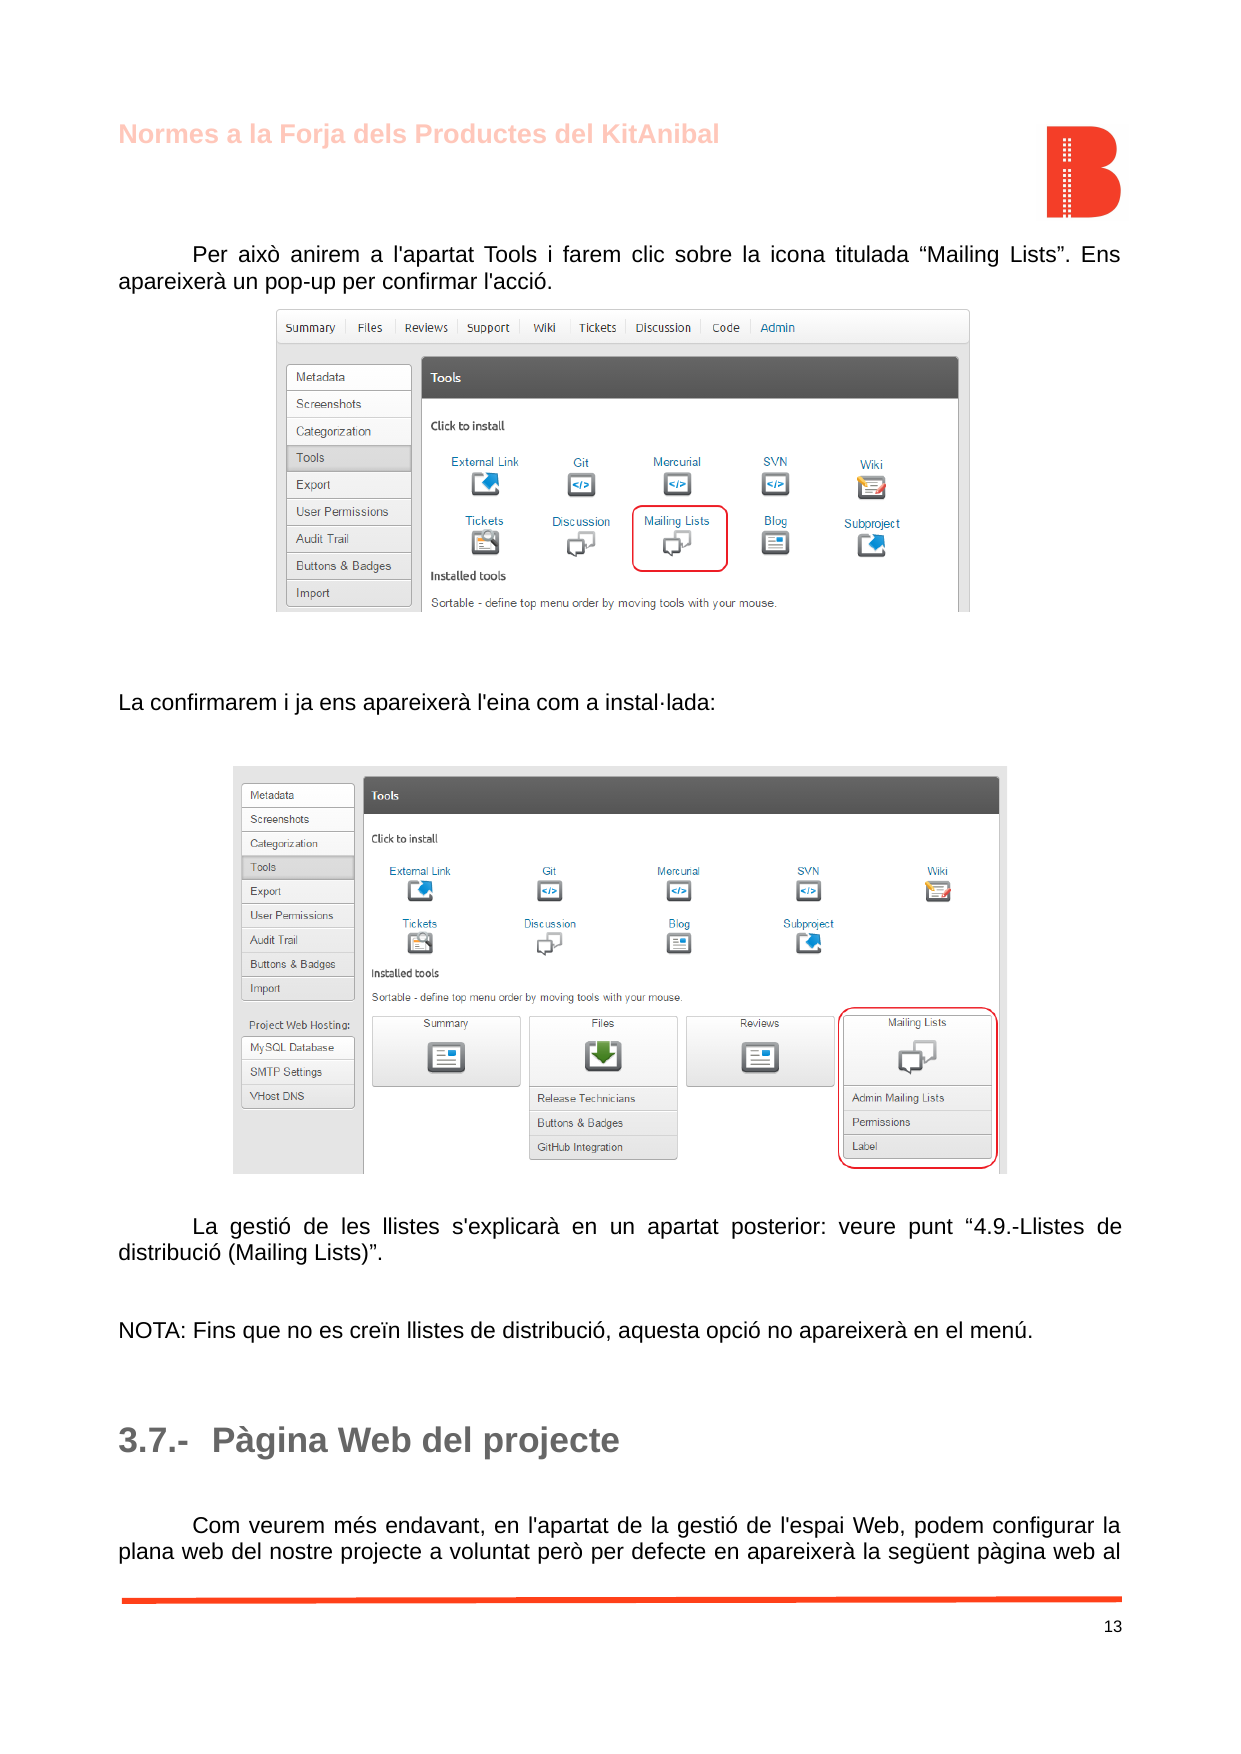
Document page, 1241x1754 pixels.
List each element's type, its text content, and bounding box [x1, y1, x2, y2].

picture [233, 766, 1008, 1174]
picture [267, 306, 973, 612]
picture [1036, 124, 1130, 221]
text La confirmarem i ja ens apareixerà l'eina com a instal·lada: [118, 689, 1122, 715]
text Per això anirem a l'apartat Tools i farem clic sobre la icona titulada “Mailing Lists”. Ens apareixerà un pop-up per confirmar l'acció. [118, 241, 1122, 294]
subtitle Pàgina Web del projecte [118, 1419, 1122, 1460]
text Com veurem més endavant, en l'apartat de la gestió de l'espai Web, podem configurar la plana web del nostre projecte a voluntat però per defecte en apareixerà la següent pàgina web al [118, 1512, 1122, 1564]
text La gestió de les llistes s'explicarà en un apartat posterior: veure punt “4.9.-Llistes de distribució (Mailing Lists)”. [118, 1213, 1122, 1266]
text NOTA: Fins que no es creïn llistes de distribució, aquesta opció no apareixerà en el menú. [118, 1317, 1122, 1343]
